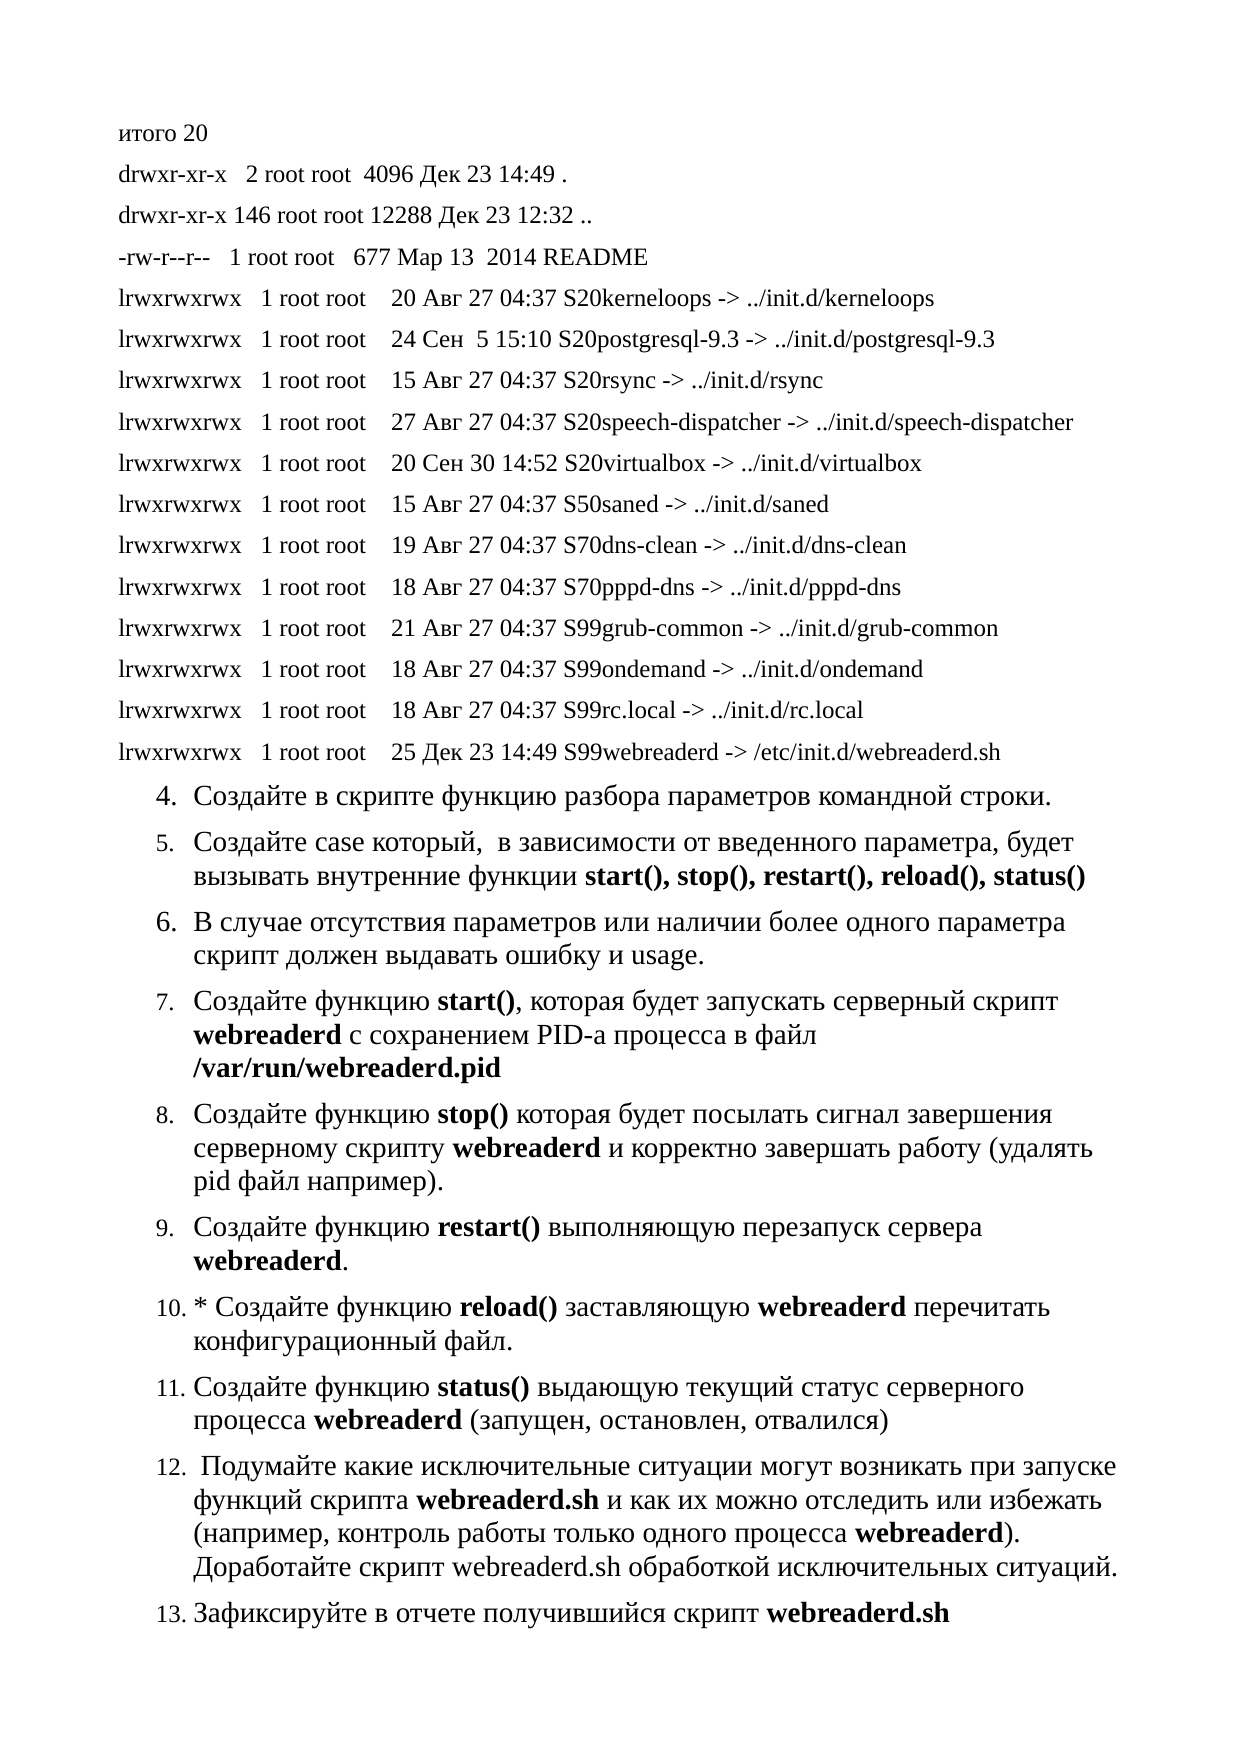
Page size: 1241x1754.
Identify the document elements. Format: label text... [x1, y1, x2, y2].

text lrwxrwxrwx 1 root root 15 Авг 27 04:37 S20rsync -> ../init.d/rsync [118, 366, 1122, 394]
text drwxr-xr-x 146 root root 12288 Дек 23 12:32 .. [118, 201, 1122, 229]
text lrwxrwxrwx 1 root root 20 Сен 30 14:52 S20virtualbox -> ../init.d/virtualbox [118, 448, 1122, 477]
text lrwxrwxrwx 1 root root 19 Авг 27 04:37 S70dns-clean -> ../init.d/dns-clean [118, 531, 1122, 559]
text lrwxrwxrwx 1 root root 15 Авг 27 04:37 S50saned -> ../init.d/saned [118, 489, 1122, 518]
text lrwxrwxrwx 1 root root 21 Авг 27 04:37 S99grub-common -> ../init.d/grub-common [118, 613, 1122, 642]
list Создайте в скрипте функцию разбора параметров командной строки. [156, 778, 1122, 812]
text lrwxrwxrwx 1 root root 18 Авг 27 04:37 S99ondemand -> ../init.d/ondemand [118, 654, 1122, 683]
text lrwxrwxrwx 1 root root 24 Сен 5 15:10 S20postgresql-9.3 -> ../init.d/postgresql-9.3 [118, 324, 1122, 353]
list * Создайте функцию reload() заставляющую webreaderd перечитать конфигурационный файл. [156, 1289, 1122, 1356]
list Создайте case который, в зависимости от введенного параметра, будет вызывать внутренние функции start(), stop(), restart(), reload(), status() [156, 824, 1122, 891]
list Зафиксируйте в отчете получившийся скрипт webreaderd.sh [156, 1595, 1122, 1628]
list Создайте функцию start(), которая будет запускать серверный скрипт webreaderd с сохранением PID-а процесса в файл /var/run/webreaderd.pid [156, 983, 1122, 1084]
list Создайте функцию restart() выполняющую перезапуск сервера webreaderd. [156, 1209, 1122, 1277]
text lrwxrwxrwx 1 root root 25 Дек 23 14:49 S99webreaderd -> /etc/init.d/webreaderd.sh [118, 737, 1122, 766]
text итого 20 [118, 118, 1122, 147]
text lrwxrwxrwx 1 root root 18 Авг 27 04:37 S70pppd-dns -> ../init.d/pppd-dns [118, 572, 1122, 601]
text lrwxrwxrwx 1 root root 18 Авг 27 04:37 S99rc.local -> ../init.d/rc.local [118, 696, 1122, 724]
text drwxr-xr-x 2 root root 4096 Дек 23 14:49 . [118, 159, 1122, 188]
list В случае отсутствия параметров или наличии более одного параметра скрипт должен выдавать ошибку и usage. [156, 904, 1122, 971]
text lrwxrwxrwx 1 root root 27 Авг 27 04:37 S20speech-dispatcher -> ../init.d/speech-dispatcher [118, 407, 1122, 436]
text lrwxrwxrwx 1 root root 20 Авг 27 04:37 S20kerneloops -> ../init.d/kerneloops [118, 283, 1122, 312]
list Создайте функцию status() выдающую текущий статус серверного процесса webreaderd (запущен, остановлен, отвалился) [156, 1369, 1122, 1436]
text -rw-r--r-- 1 root root 677 Мар 13 2014 README [118, 242, 1122, 271]
list Создайте функцию stop() которая будет посылать сигнал завершения серверному скрипту webreaderd и корректно завершать работу (удалять pid файл например). [156, 1096, 1122, 1197]
list Подумайте какие исключительные ситуации могут возникать при запуске функций скрипта webreaderd.sh и как их можно отследить или избежать (например, контроль работы только одного процесса webreaderd). Доработайте скрипт webreaderd.sh обработкой исключительных ситуаций. [156, 1448, 1122, 1582]
